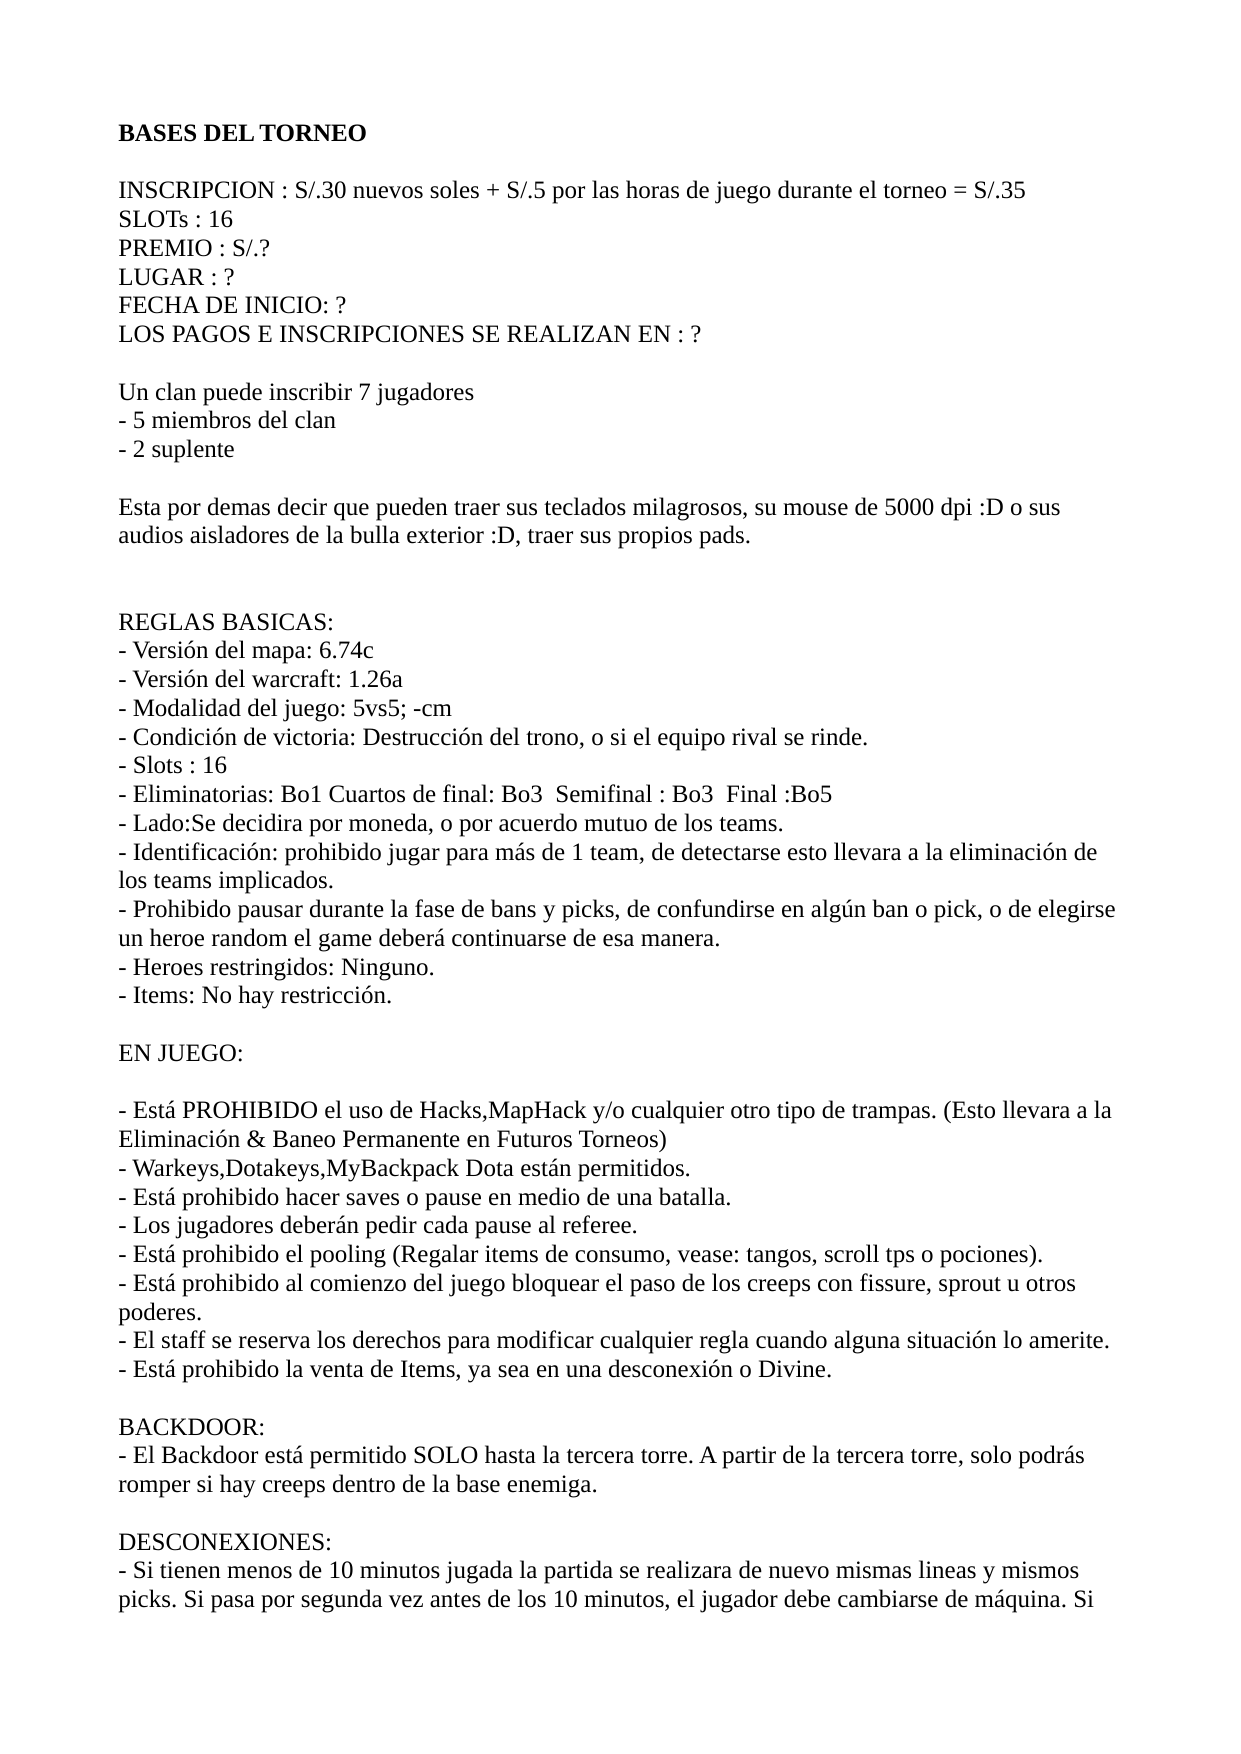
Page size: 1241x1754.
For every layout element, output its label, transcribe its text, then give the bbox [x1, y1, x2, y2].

text - Está prohibido el pooling (Regalar items de consumo, vease: tangos, scroll tps o pociones). [118, 1239, 1122, 1268]
text - Versión del mapa: 6.74c [118, 636, 1122, 664]
text BASES DEL TORNEO [118, 118, 1122, 147]
text - Está prohibido al comienzo del juego bloquear el paso de los creeps con fissure, sprout u otros poderes. [118, 1268, 1122, 1326]
text EN JUEGO: [118, 1038, 1122, 1067]
text - Si tienen menos de 10 minutos jugada la partida se realizara de nuevo mismas lineas y mismos picks. Si pasa por segunda vez antes de los 10 minutos, el jugador debe cambiarse de máquina. Si [118, 1556, 1122, 1613]
text REGLAS BASICAS: [118, 607, 1122, 636]
text - Eliminatorias: Bo1 Cuartos de final: Bo3 Semifinal : Bo3 Final :Bo5 [118, 779, 1122, 808]
text - Heroes restringidos: Ninguno. [118, 952, 1122, 981]
text - 2 suplente [118, 434, 1122, 463]
text - Condición de victoria: Destrucción del trono, o si el equipo rival se rinde. [118, 722, 1122, 751]
text PREMIO : S/.? [118, 233, 1122, 262]
text Un clan puede inscribir 7 jugadores [118, 377, 1122, 406]
text - Está prohibido la venta de Items, ya sea en una desconexión o Divine. [118, 1354, 1122, 1383]
text - El staff se reserva los derechos para modificar cualquier regla cuando alguna situación lo amerite. [118, 1326, 1122, 1354]
text - Lado:Se decidira por moneda, o por acuerdo mutuo de los teams. [118, 808, 1122, 837]
text BACKDOOR: [118, 1412, 1122, 1441]
text INSCRIPCION : S/.30 nuevos soles + S/.5 por las horas de juego durante el torneo = S/.35 [118, 176, 1122, 204]
text DESCONEXIONES: [118, 1527, 1122, 1556]
text Esta por demas decir que pueden traer sus teclados milagrosos, su mouse de 5000 dpi :D o sus audios aisladores de la bulla exterior :D, traer sus propios pads. [118, 492, 1122, 549]
text LUGAR : ? [118, 262, 1122, 291]
text - Identificación: prohibido jugar para más de 1 team, de detectarse esto llevara a la eliminación de los teams implicados. [118, 837, 1122, 894]
text FECHA DE INICIO: ? [118, 291, 1122, 319]
text - El Backdoor está permitido SOLO hasta la tercera torre. A partir de la tercera torre, solo podrás romper si hay creeps dentro de la base enemiga. [118, 1441, 1122, 1498]
text - Versión del warcraft: 1.26a [118, 664, 1122, 693]
text - Modalidad del juego: 5vs5; -cm [118, 693, 1122, 722]
text LOS PAGOS E INSCRIPCIONES SE REALIZAN EN : ? [118, 319, 1122, 348]
text - Los jugadores deberán pedir cada pause al referee. [118, 1211, 1122, 1239]
text - Slots : 16 [118, 751, 1122, 779]
text SLOTs : 16 [118, 204, 1122, 233]
text - Warkeys,Dotakeys,MyBackpack Dota están permitidos. [118, 1153, 1122, 1182]
text - Items: No hay restricción. [118, 981, 1122, 1009]
text - 5 miembros del clan [118, 406, 1122, 434]
text - Prohibido pausar durante la fase de bans y picks, de confundirse en algún ban o pick, o de elegirse un heroe random el game deberá continuarse de esa manera. [118, 894, 1122, 952]
text - Está PROHIBIDO el uso de Hacks,MapHack y/o cualquier otro tipo de trampas. (Esto llevara a la Eliminación & Baneo Permanente en Futuros Torneos) [118, 1096, 1122, 1153]
text - Está prohibido hacer saves o pause en medio de una batalla. [118, 1182, 1122, 1211]
